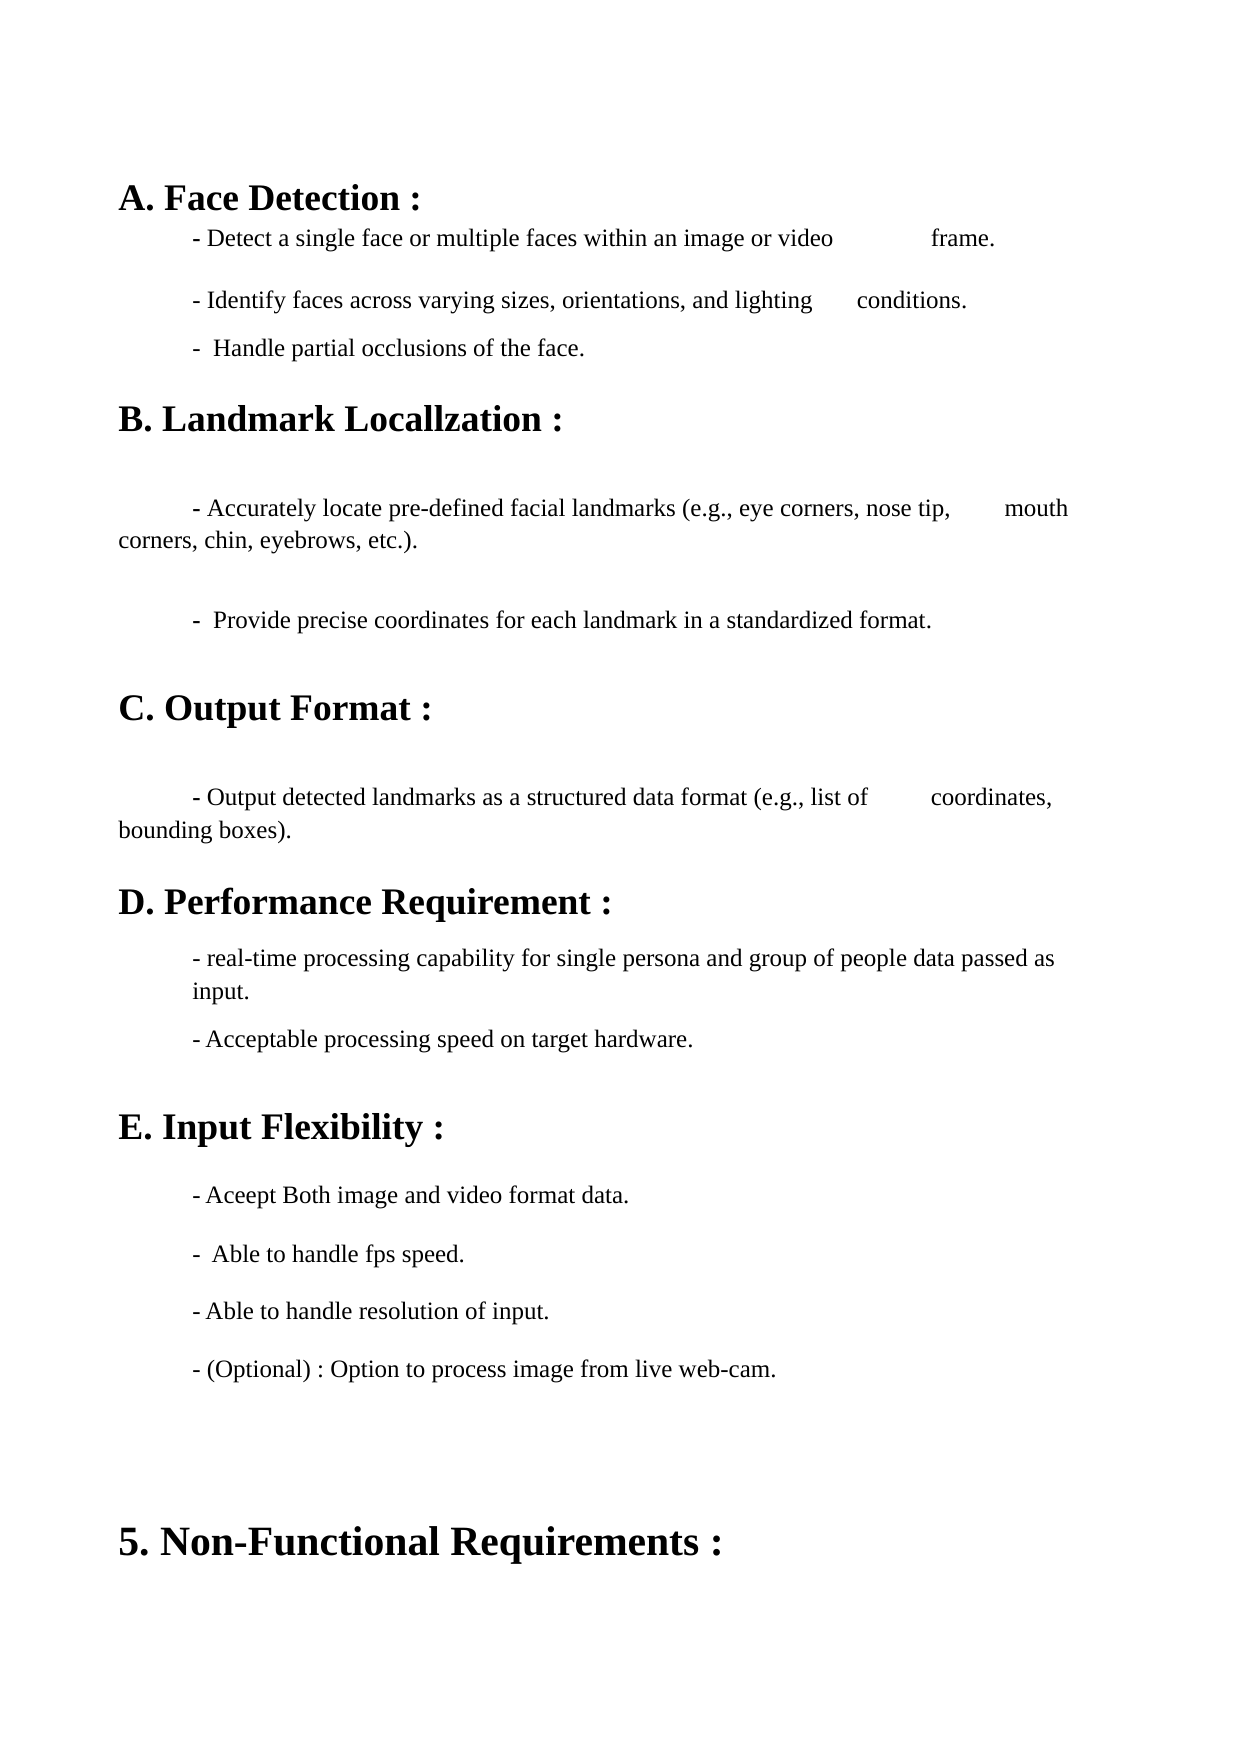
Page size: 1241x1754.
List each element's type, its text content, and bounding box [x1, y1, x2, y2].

text - Identify faces across varying sizes, orientations, and lighting conditions. [118, 252, 1113, 314]
text - Output detected landmarks as a structured data format (e.g., list of coordinates, bounding boxes). [118, 782, 1122, 844]
text - Acceptable processing speed on target hardware. [118, 1024, 1122, 1053]
text - Provide precise coordinates for each landmark in a standardized format. [118, 606, 1122, 634]
text - Detect a single face or multiple faces within an image or video frame. [118, 219, 1122, 252]
text A. Face Detection : [118, 176, 1122, 219]
text - Handle partial occlusions of the face. [118, 333, 1113, 362]
text C. Output Format : [118, 685, 1122, 728]
text - Accurately locate pre-defined facial landmarks (e.g., eye corners, nose tip, mouth corners, chin, eyebrows, etc.). [118, 493, 1122, 554]
text - (Optional) : Option to process image from live web-cam. [118, 1354, 1122, 1382]
text - Able to handle fps speed. [118, 1239, 1122, 1267]
text - Aceept Both image and video format data. [118, 1176, 1122, 1210]
text - real-time processing capability for single persona and group of people data passed as input. [118, 943, 1113, 1005]
text 5. Non-Functional Requirements : [118, 1517, 1122, 1564]
text - Able to handle resolution of input. [118, 1296, 1122, 1325]
text D. Performance Requirement : [118, 879, 1113, 922]
text E. Input Flexibility : [118, 1104, 1122, 1148]
text B. Landmark Locallzation : [118, 396, 1122, 439]
